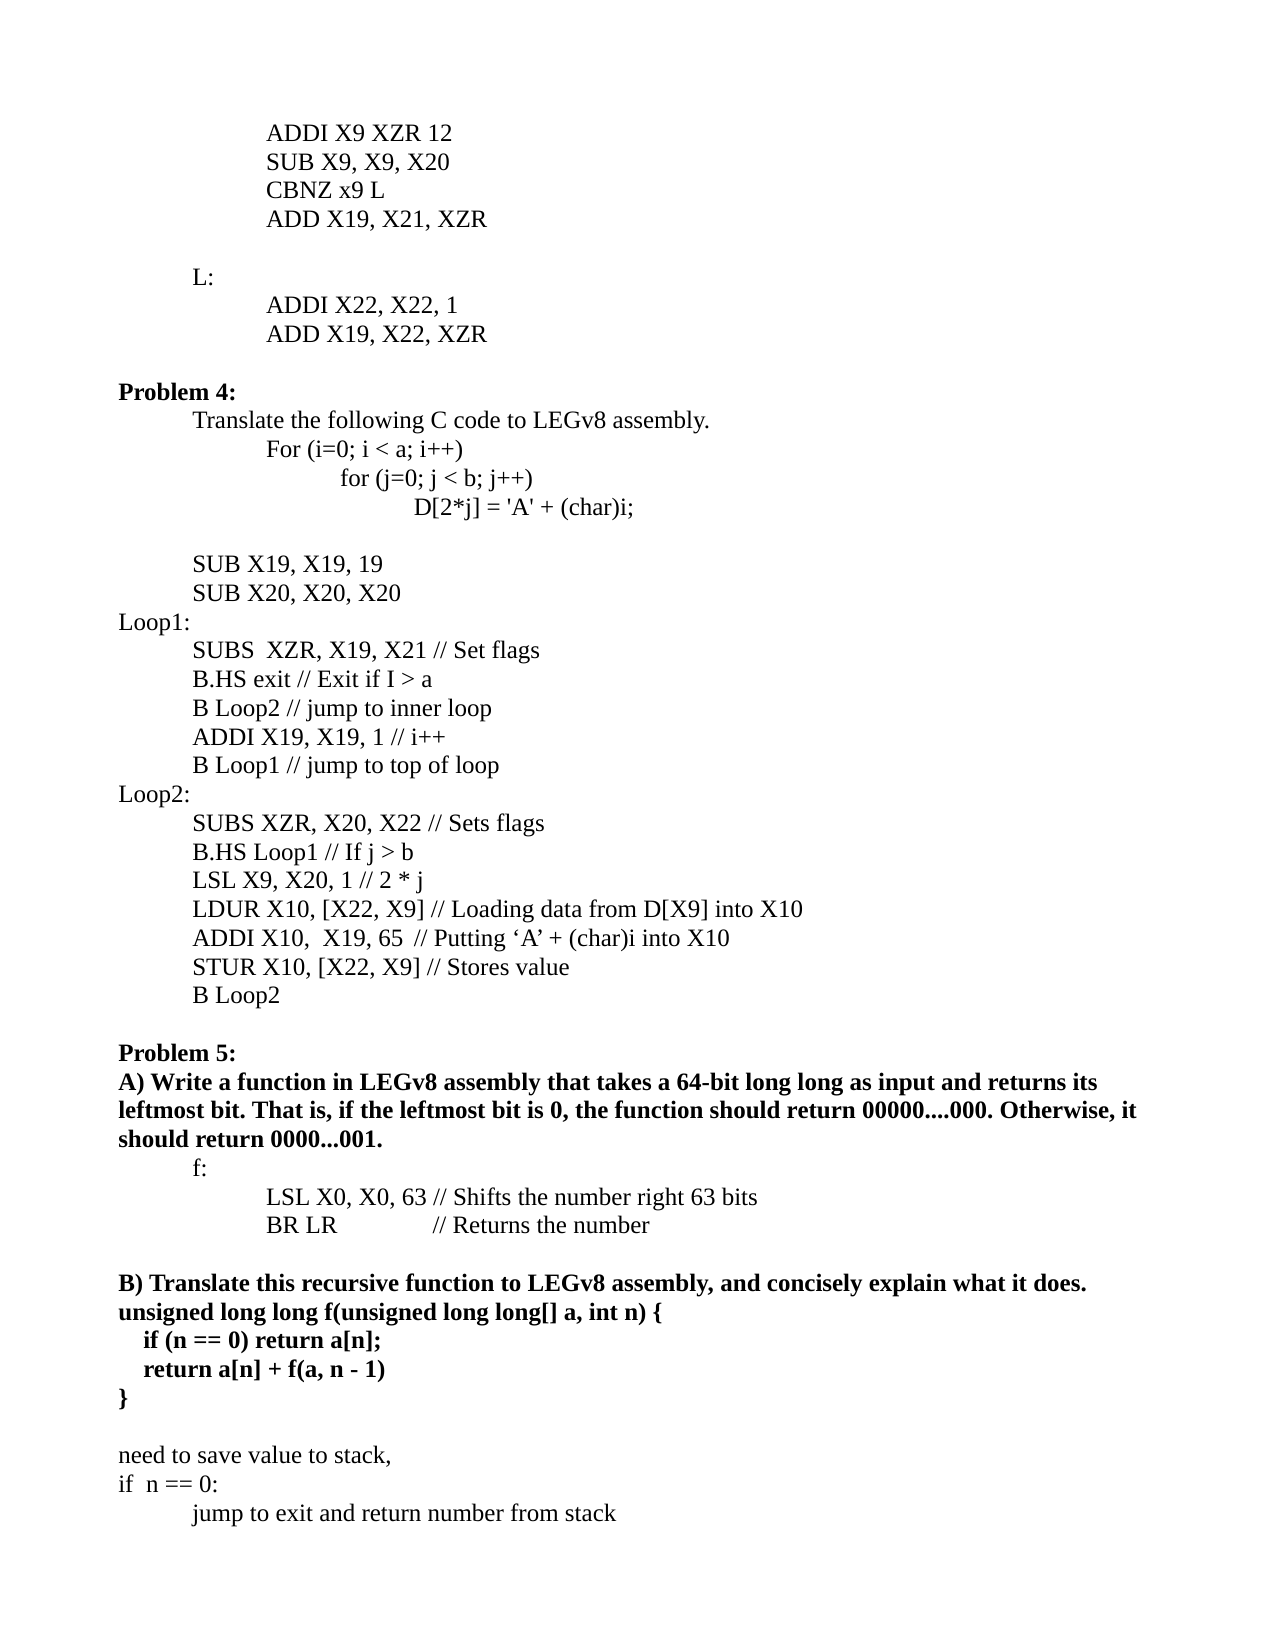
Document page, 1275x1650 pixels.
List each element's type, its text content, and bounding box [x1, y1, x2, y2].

text STUR X10, [X22, X9] // Stores value [118, 952, 1157, 981]
text B Loop2 // jump to inner loop [118, 693, 1157, 722]
text CBNZ x9 L [118, 176, 1157, 204]
text Translate the following C code to LEGv8 assembly. [118, 406, 1157, 434]
text SUB X20, X20, X20 [118, 578, 1157, 607]
text L: [118, 262, 1157, 291]
text jump to exit and return number from stack [118, 1498, 1157, 1527]
text } [118, 1383, 1157, 1412]
text need to save value to stack, [118, 1441, 1157, 1469]
text B) Translate this recursive function to LEGv8 assembly, and concisely explain what it does. [118, 1268, 1157, 1297]
text SUBS XZR, X19, X21 // Set flags [118, 636, 1157, 664]
text Problem 4: [118, 377, 1157, 406]
text Loop2: [118, 779, 1157, 808]
text ADD X19, X22, XZR [118, 319, 1157, 348]
text B Loop1 // jump to top of loop [118, 751, 1157, 779]
text if n == 0: [118, 1469, 1157, 1498]
text LDUR X10, [X22, X9] // Loading data from D[X9] into X10 [118, 894, 1157, 923]
text for (j=0; j < b; j++) [118, 463, 1157, 492]
text LSL X0, X0, 63 // Shifts the number right 63 bits [118, 1182, 1157, 1211]
text Problem 5: [118, 1038, 1157, 1067]
text B Loop2 [118, 981, 1157, 1009]
text B.HS exit // Exit if I > a [118, 664, 1157, 693]
text return a[n] + f(a, n - 1) [118, 1354, 1157, 1383]
text LSL X9, X20, 1 // 2 * j [118, 866, 1157, 894]
text ADDI X10, X19, 65 // Putting ‘A’ + (char)i into X10 [118, 923, 1157, 952]
text ADD X19, X21, XZR [118, 204, 1157, 233]
text ADDI X22, X22, 1 [118, 291, 1157, 319]
text D[2*j] = 'A' + (char)i; [118, 492, 1157, 521]
text B.HS Loop1 // If j > b [118, 837, 1157, 866]
text SUB X9, X9, X20 [118, 147, 1157, 176]
text ADDI X9 XZR 12 [118, 118, 1157, 147]
text For (i=0; i < a; i++) [118, 434, 1157, 463]
text SUB X19, X19, 19 [118, 549, 1157, 578]
text A) Write a function in LEGv8 assembly that takes a 64-bit long long as input and returns its leftmost bit. That is, if the leftmost bit is 0, the function should return 00000....000. Otherwise, it should return 0000...001. [118, 1067, 1157, 1153]
text BR LR // Returns the number [118, 1211, 1157, 1239]
text if (n == 0) return a[n]; [118, 1326, 1157, 1354]
text unsigned long long f(unsigned long long[] a, int n) { [118, 1297, 1157, 1326]
text ADDI X19, X19, 1 // i++ [118, 722, 1157, 751]
text Loop1: [118, 607, 1157, 636]
text SUBS XZR, X20, X22 // Sets flags [118, 808, 1157, 837]
text f: [118, 1153, 1157, 1182]
